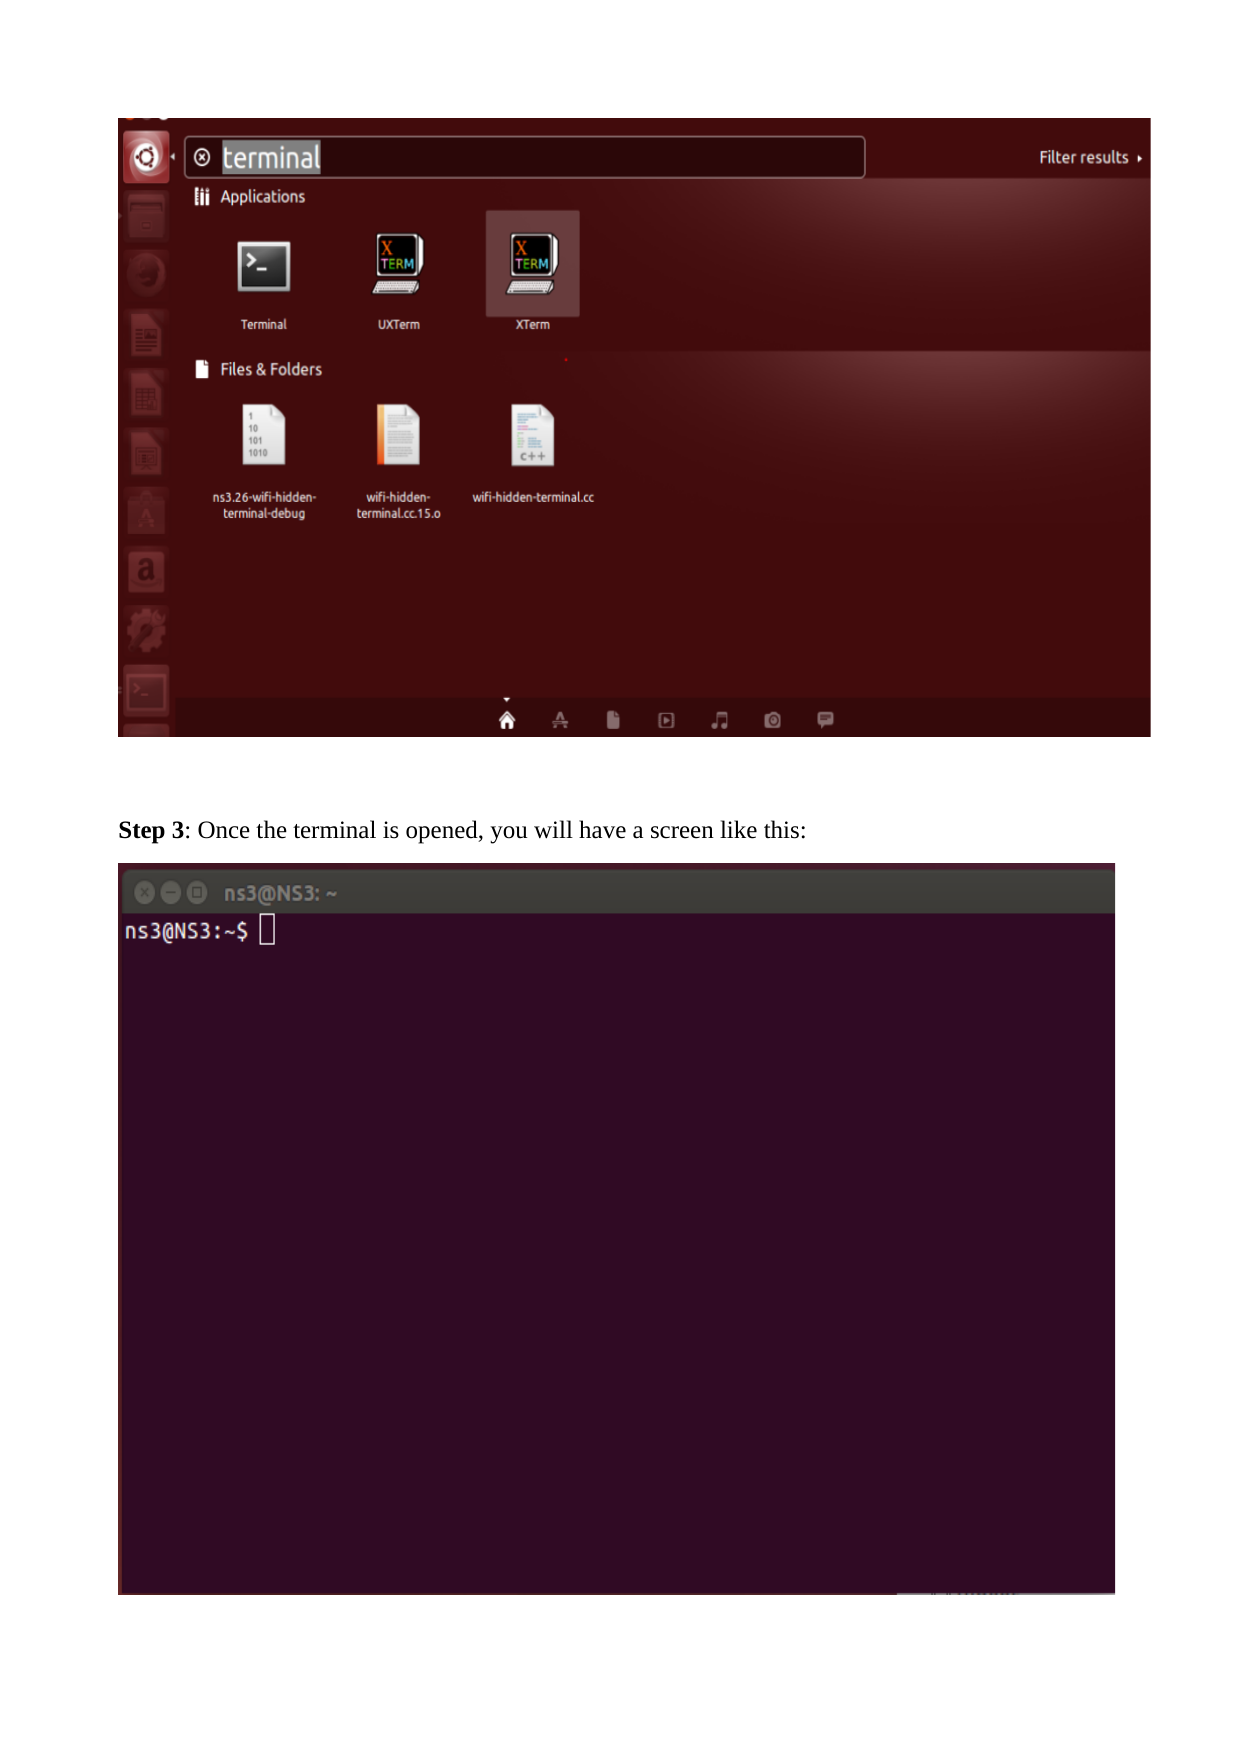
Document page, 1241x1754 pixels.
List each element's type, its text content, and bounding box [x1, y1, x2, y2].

picture [118, 863, 1116, 1595]
picture [118, 118, 1151, 737]
text Step 3: Once the terminal is opened, you will have a screen like this: [118, 815, 1122, 844]
